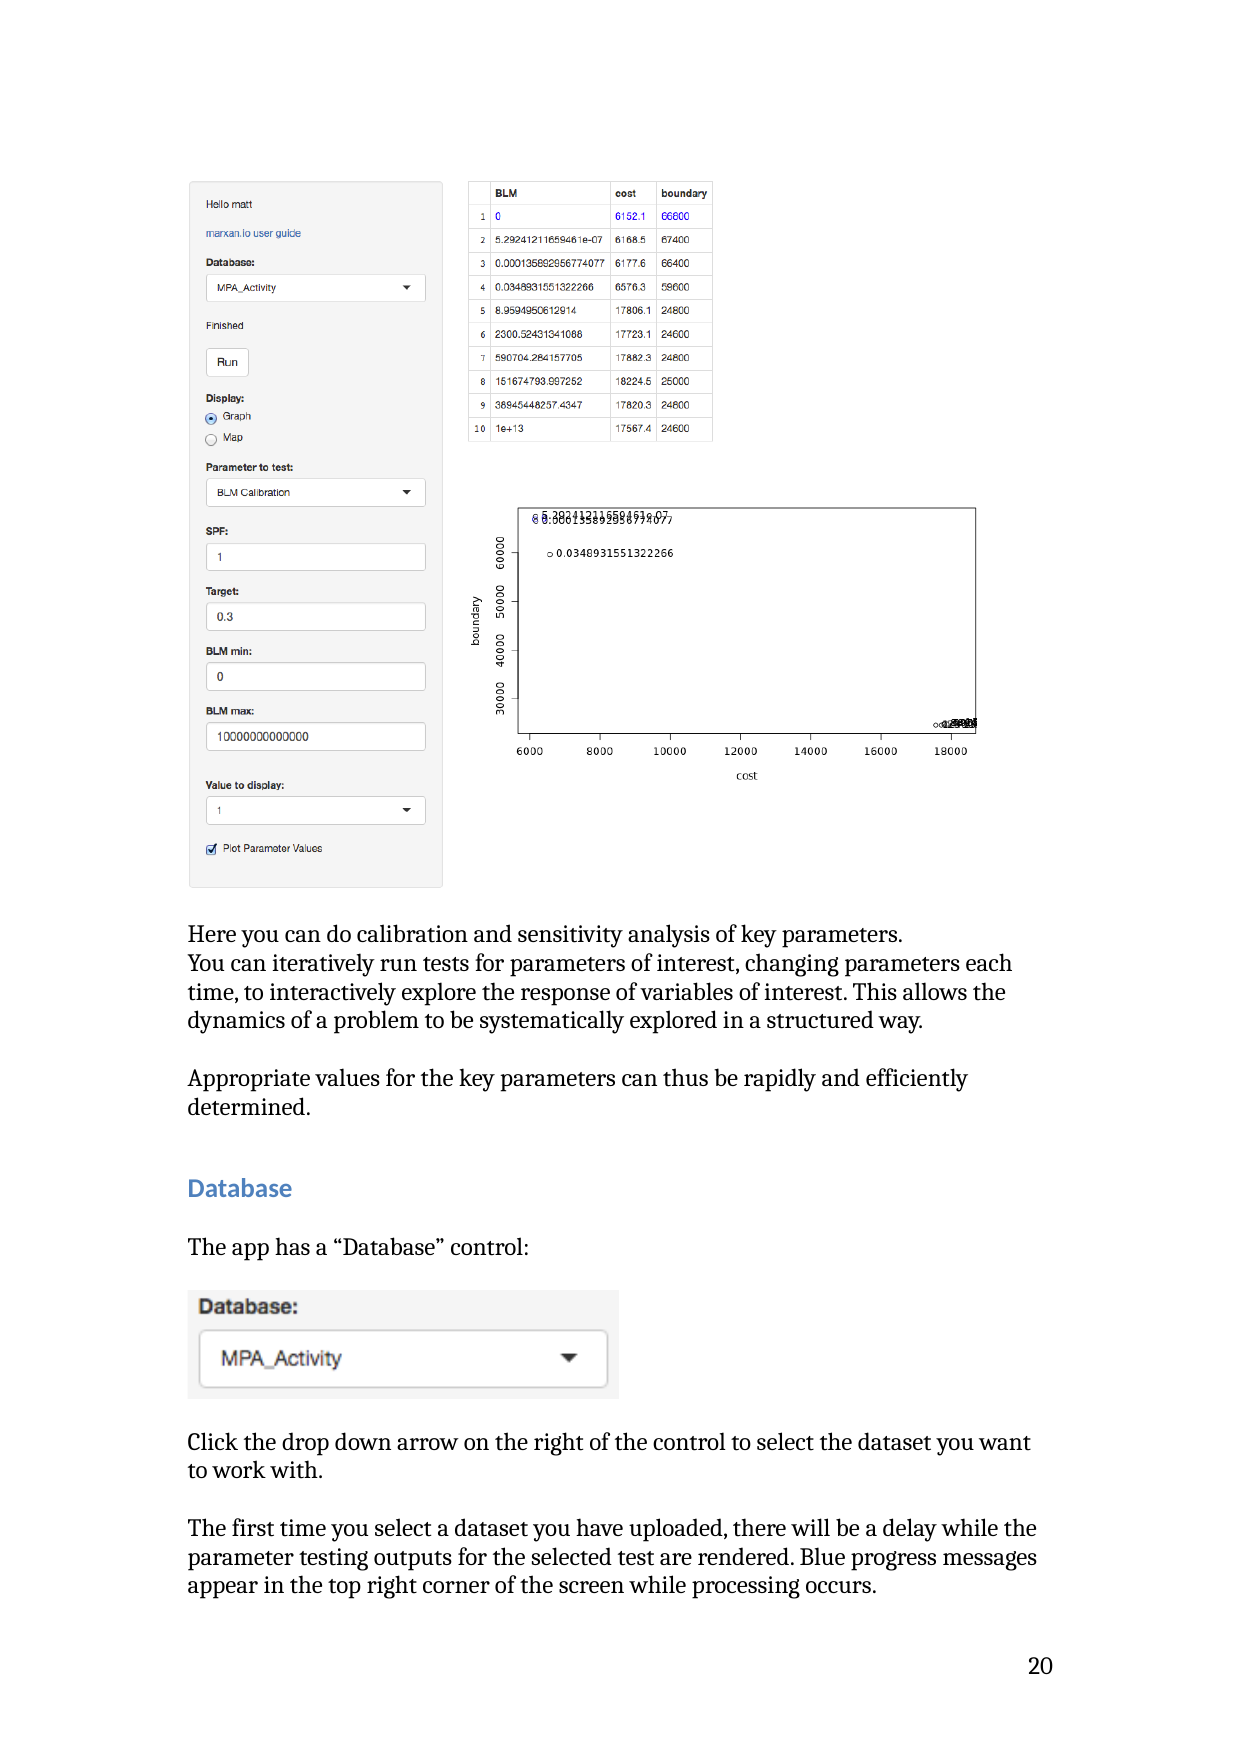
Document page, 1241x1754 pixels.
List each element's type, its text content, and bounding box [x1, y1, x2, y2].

text Here you can do calibration and sensitivity analysis of key parameters. [187, 920, 1053, 949]
picture [187, 1290, 619, 1399]
picture [187, 178, 979, 892]
subtitle Database [187, 1171, 1053, 1204]
text You can iteratively run tests for parameters of interest, changing parameters each time, to interactively explore the response of variables of interest. This allows the dynamics of a problem to be systematically explored in a structured way. [187, 949, 1053, 1035]
text The app has a “Database” control: [187, 1233, 1053, 1261]
text Appropriate values for the key parameters can thus be rapidly and efficiently determined. [187, 1064, 1053, 1121]
text The first time you select a dataset you have uploaded, there will be a delay while the parameter testing outputs for the selected test are rendered. Blue progress messages appear in the top right corner of the screen while processing occurs. [187, 1514, 1053, 1600]
text Click the drop down arrow on the right of the control to select the dataset you want to work with. [187, 1428, 1053, 1485]
